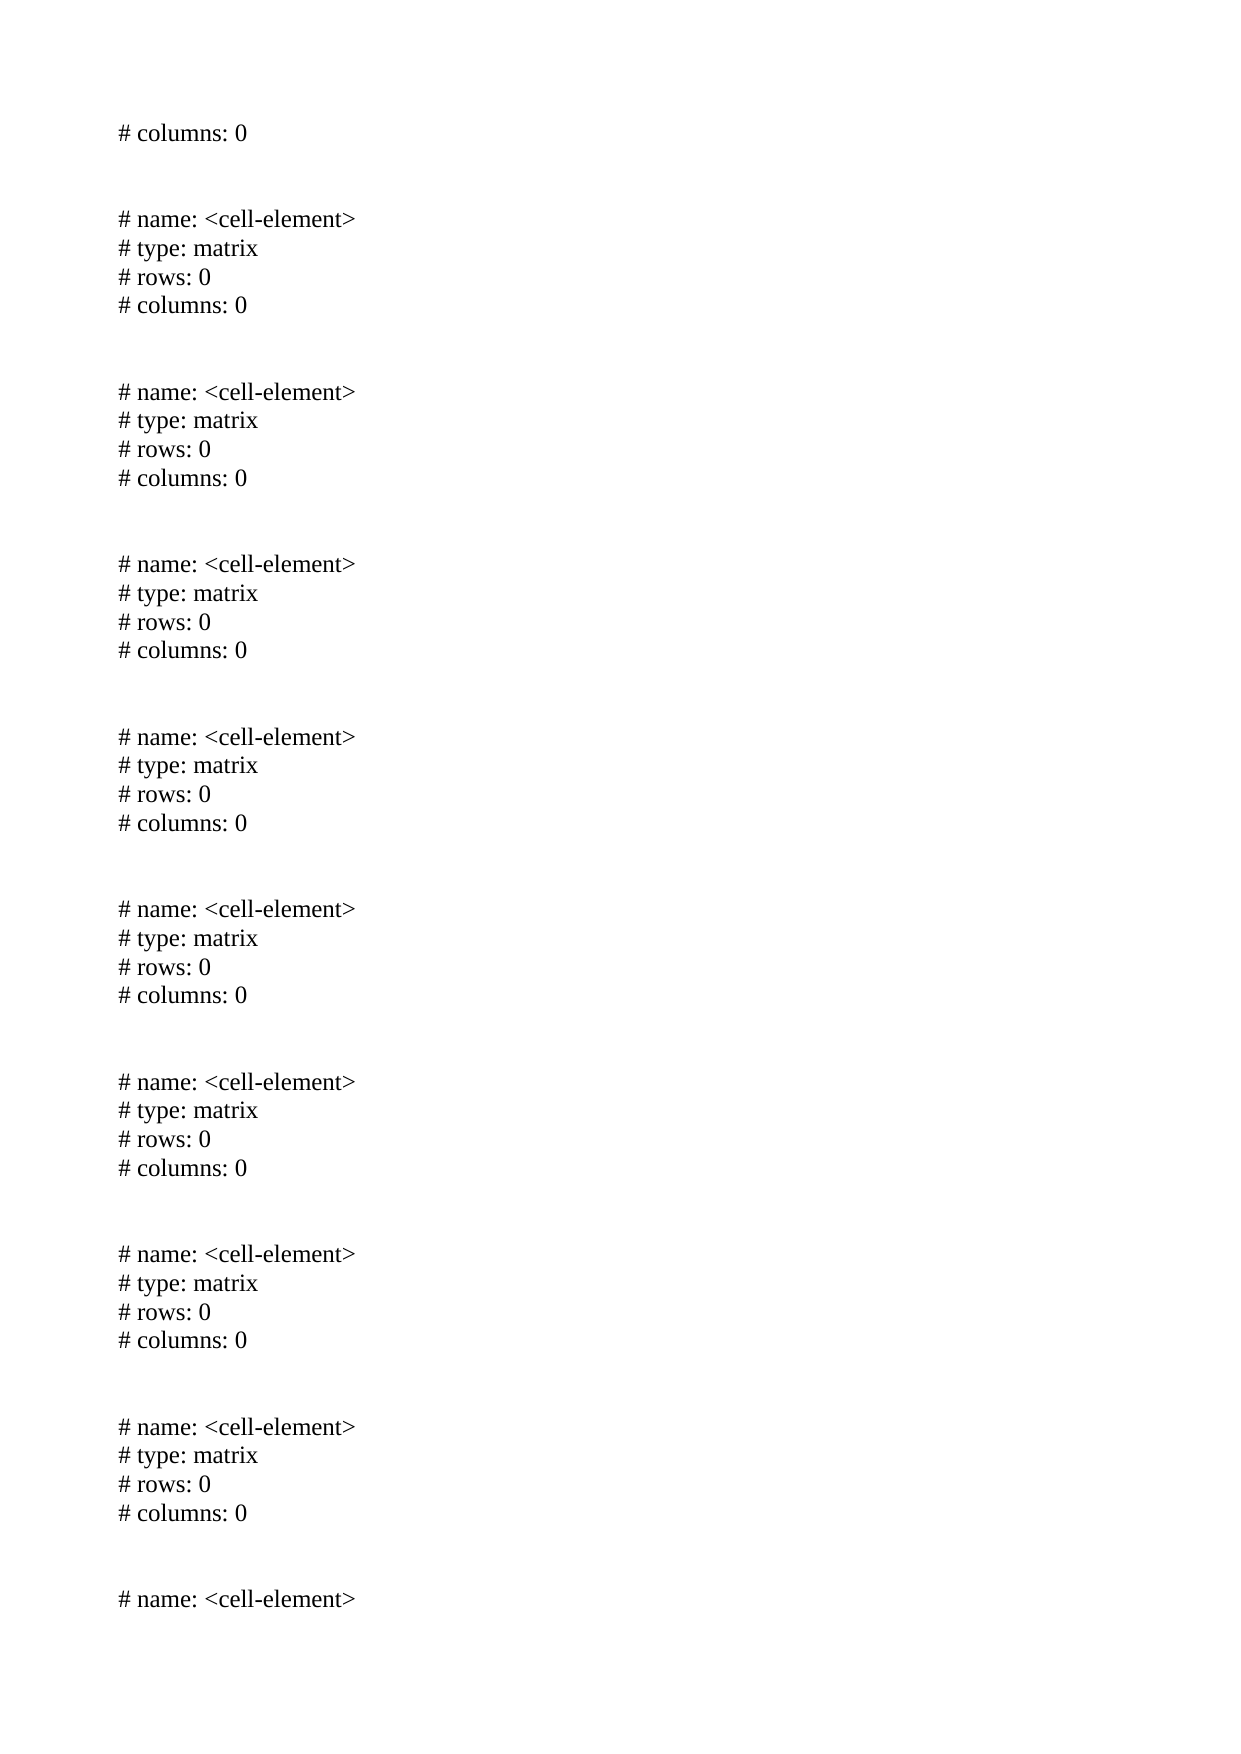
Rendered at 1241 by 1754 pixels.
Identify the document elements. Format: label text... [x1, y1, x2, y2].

text # name: <cell-element> [118, 204, 1122, 233]
text # name: <cell-element> [118, 549, 1122, 578]
text # type: matrix [118, 406, 1122, 434]
text # columns: 0 [118, 463, 1122, 492]
text # rows: 0 [118, 1469, 1122, 1498]
text # name: <cell-element> [118, 1584, 1122, 1613]
text # type: matrix [118, 923, 1122, 952]
text # type: matrix [118, 1268, 1122, 1297]
text # name: <cell-element> [118, 377, 1122, 406]
text # name: <cell-element> [118, 1239, 1122, 1268]
text # rows: 0 [118, 1297, 1122, 1326]
text # name: <cell-element> [118, 1412, 1122, 1441]
text # columns: 0 [118, 808, 1122, 837]
text # columns: 0 [118, 1153, 1122, 1182]
text # name: <cell-element> [118, 722, 1122, 751]
text # rows: 0 [118, 607, 1122, 636]
text # columns: 0 [118, 636, 1122, 664]
text # columns: 0 [118, 291, 1122, 319]
text # rows: 0 [118, 434, 1122, 463]
text # columns: 0 [118, 118, 1122, 147]
text # rows: 0 [118, 779, 1122, 808]
text # name: <cell-element> [118, 1067, 1122, 1096]
text # type: matrix [118, 1096, 1122, 1124]
text # rows: 0 [118, 262, 1122, 291]
text # name: <cell-element> [118, 894, 1122, 923]
text # type: matrix [118, 1441, 1122, 1469]
text # rows: 0 [118, 1124, 1122, 1153]
text # columns: 0 [118, 981, 1122, 1009]
text # type: matrix [118, 751, 1122, 779]
text # type: matrix [118, 578, 1122, 607]
text # columns: 0 [118, 1326, 1122, 1354]
text # rows: 0 [118, 952, 1122, 981]
text # columns: 0 [118, 1498, 1122, 1527]
text # type: matrix [118, 233, 1122, 262]
